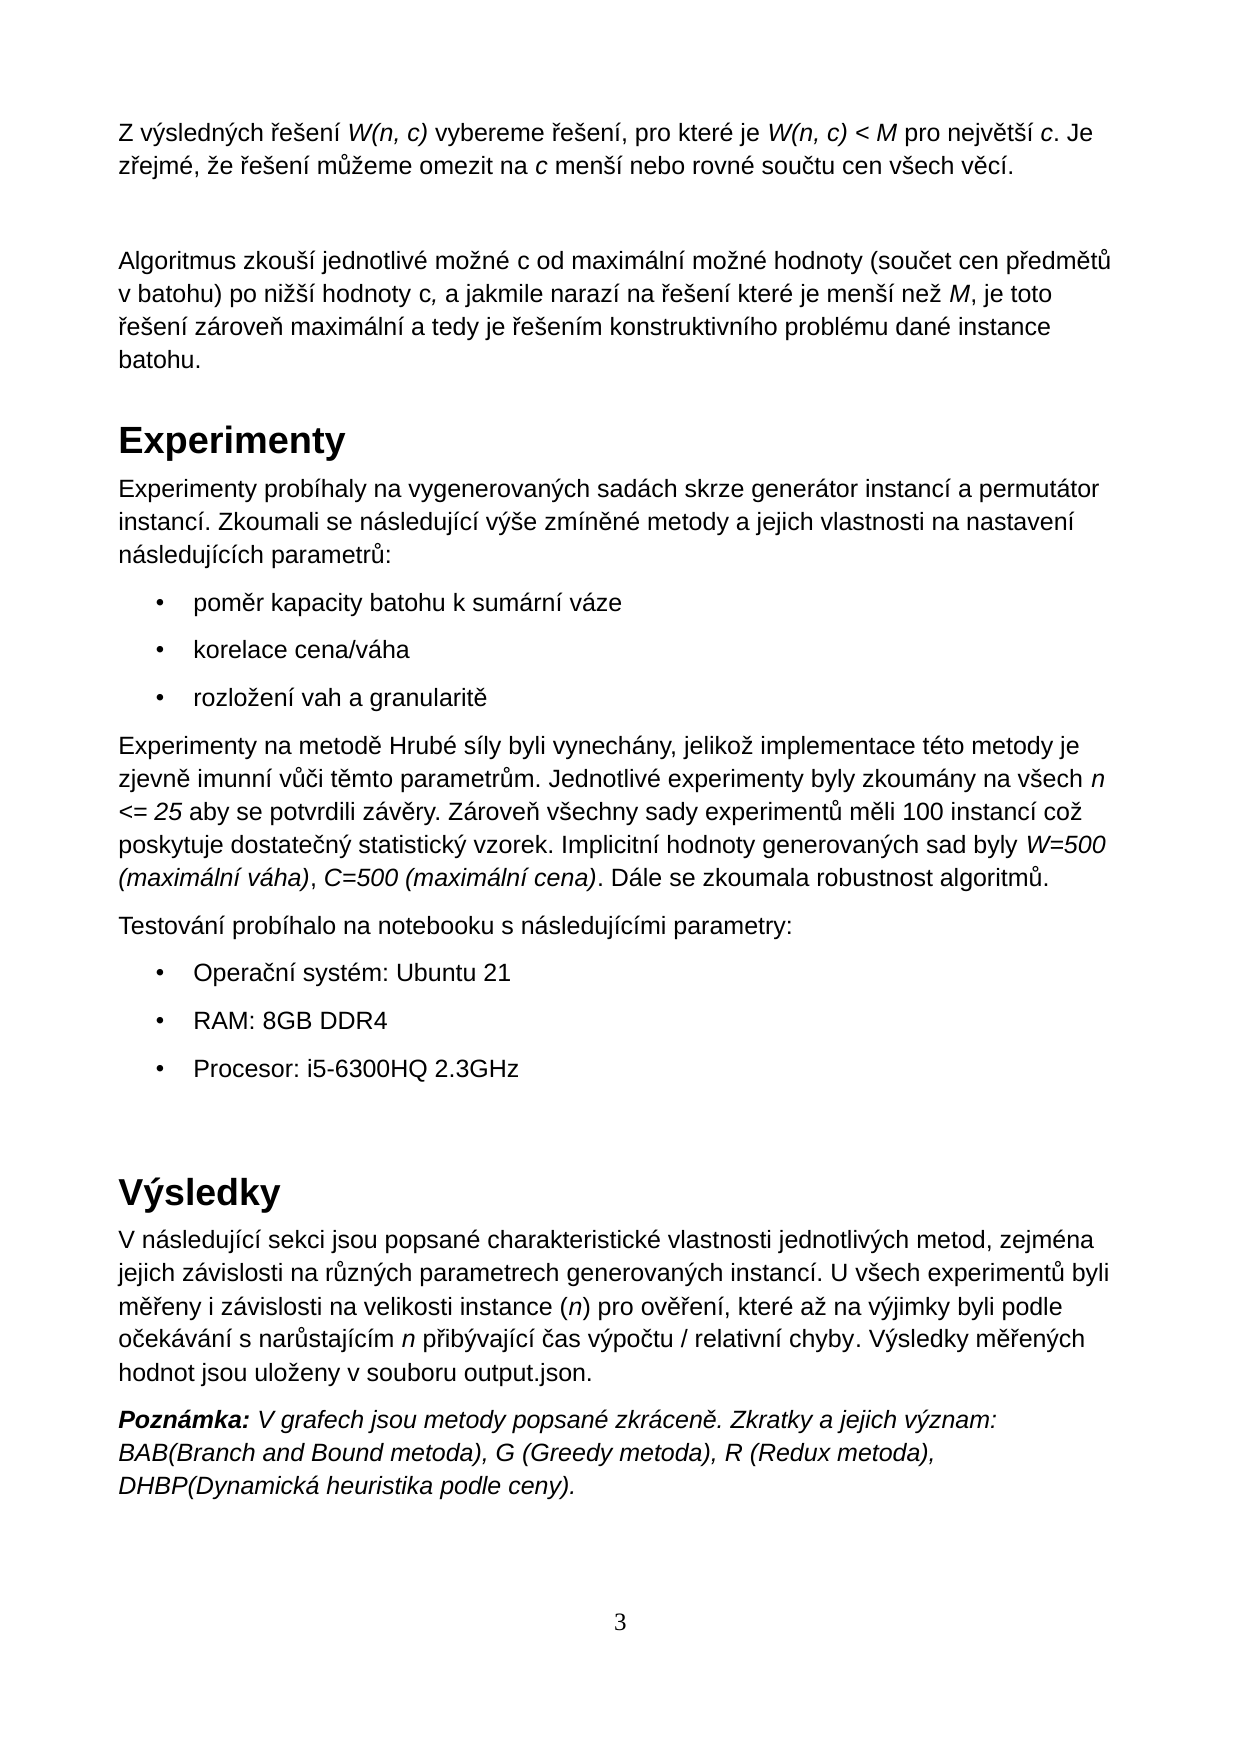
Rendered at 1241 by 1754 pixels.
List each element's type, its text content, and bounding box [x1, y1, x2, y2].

list RAM: 8GB DDR4 [156, 1006, 1122, 1035]
subtitle Experimenty [118, 418, 1122, 462]
list Operační systém: Ubuntu 21 [156, 958, 1122, 987]
text Experimenty probíhaly na vygenerovaných sadách skrze generátor instancí a permutátor instancí. Zkoumali se následující výše zmíněné metody a jejich vlastnosti na nastavení následujících parametrů: [118, 474, 1122, 569]
text V následující sekci jsou popsané charakteristické vlastnosti jednotlivých metod, zejména jejich závislosti na různých parametrech generovaných instancí. U všech experimentů byli měřeny i závislosti na velikosti instance (n) pro ověření, které až na výjimky byli podle očekávání s narůstajícím n přibývající čas výpočtu / relativní chyby. Výsledky měřených hodnot jsou uloženy v souboru output.json. [118, 1225, 1122, 1386]
text Testování probíhalo na notebooku s následujícími parametry: [118, 911, 1122, 939]
list Procesor: i5-6300HQ 2.3GHz [156, 1054, 1122, 1082]
list korelace cena/váha [156, 636, 1122, 664]
text Experimenty na metodě Hrubé síly byli vynechány, jelikož implementace této metody je zjevně imunní vůči těmto parametrům. Jednotlivé experimenty byly zkoumány na všech n <= 25 aby se potvrdili závěry. Zároveň všechny sady experimentů měli 100 instancí což poskytuje dostatečný statistický vzorek. Implicitní hodnoty generovaných sad byly W=500 (maximální váha), C=500 (maximální cena). Dále se zkoumala robustnost algoritmů. [118, 731, 1122, 892]
text Z výsledných řešení W(n, c) vybereme řešení, pro které je W(n, c) < M pro největší c. Je zřejmé, že řešení můžeme omezit na c menší nebo rovné součtu cen všech věcí. [118, 118, 1122, 180]
text Poznámka: V grafech jsou metody popsané zkráceně. Zkratky a jejich význam: BAB(Branch and Bound metoda), G (Greedy metoda), R (Redux metoda), DHBP(Dynamická heuristika podle ceny). [118, 1405, 1122, 1500]
list rozložení vah a granularitě [156, 683, 1122, 712]
subtitle Výsledky [118, 1170, 1122, 1213]
list poměr kapacity batohu k sumární váze [156, 588, 1122, 617]
text Algoritmus zkouší jednotlivé možné c od maximální možné hodnoty (součet cen předmětů v batohu) po nižší hodnoty c, a jakmile narazí na řešení které je menší než M, je toto řešení zároveň maximální a tedy je řešením konstruktivního problému dané instance batohu. [118, 246, 1122, 374]
